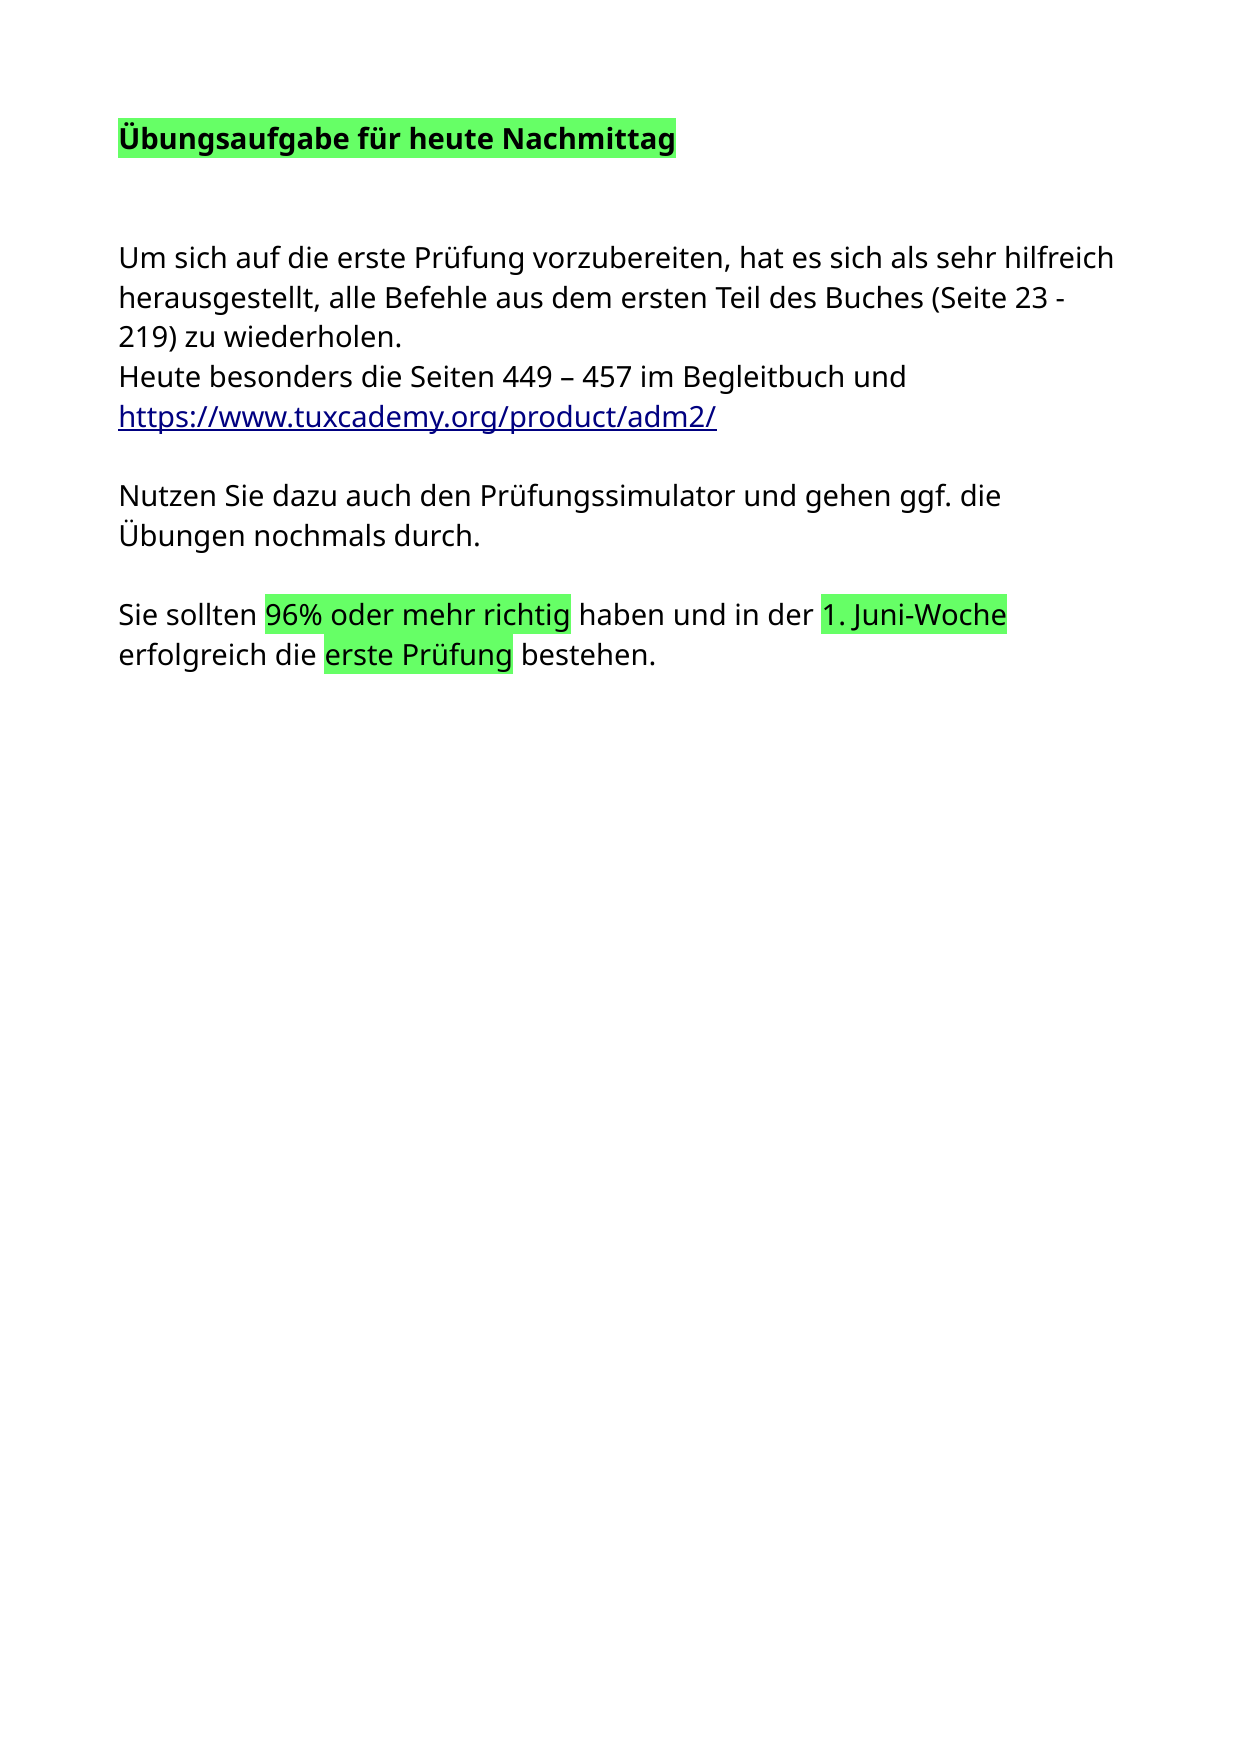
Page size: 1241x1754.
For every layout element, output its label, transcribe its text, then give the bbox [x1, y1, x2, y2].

text Um sich auf die erste Prüfung vorzubereiten, hat es sich als sehr hilfreich herausgestellt, alle Befehle aus dem ersten Teil des Buches (Seite 23 - 219) zu wiederholen. Heute besonders die Seiten 449 – 457 im Begleitbuch und https://www.tuxcademy.org/product/adm2/ Nutzen Sie dazu auch den Prüfungssimulator und gehen ggf. die Übungen nochmals durch. Sie sollten 96% oder mehr richtig haben und in der 1. Juni-Woche erfolgreich die erste Prüfung bestehen. [118, 158, 1122, 742]
text Übungsaufgabe für heute Nachmittag [118, 118, 1122, 158]
